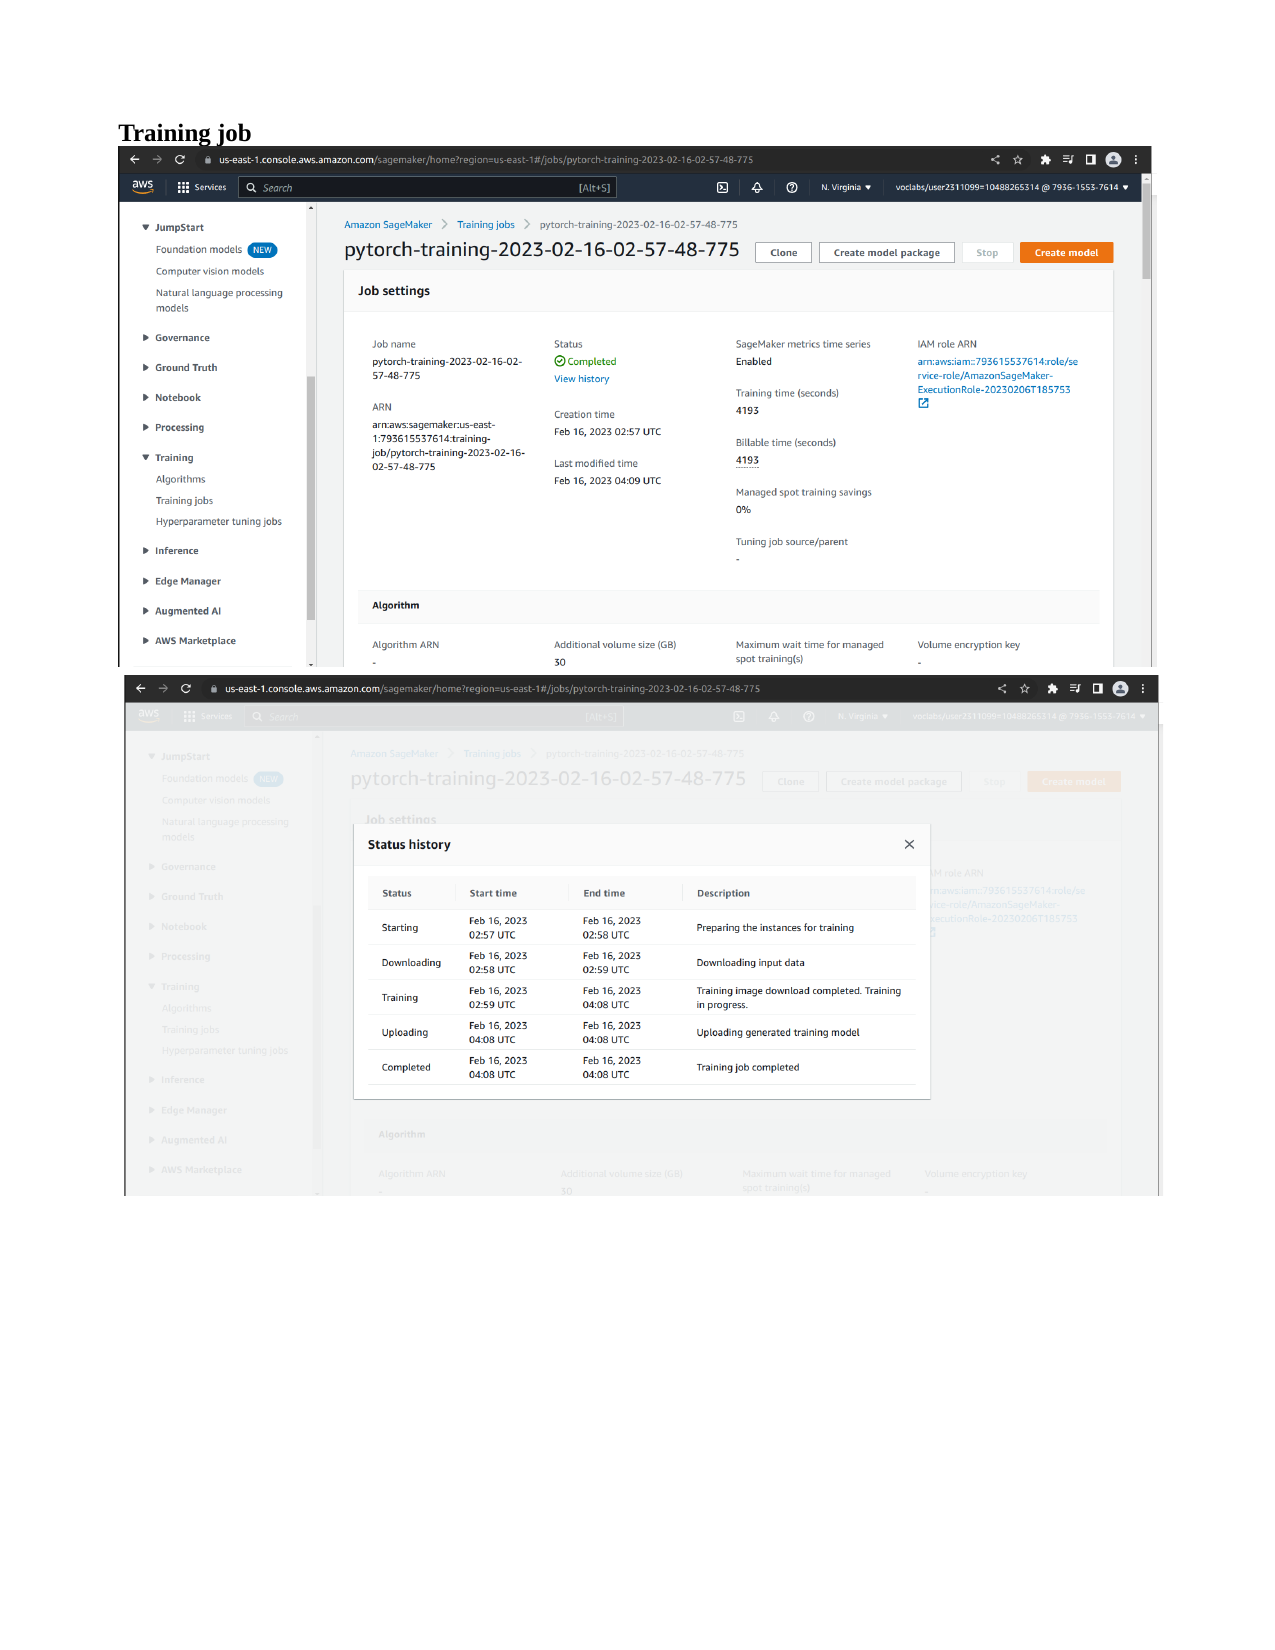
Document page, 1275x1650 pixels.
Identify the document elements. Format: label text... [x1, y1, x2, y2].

text Training job [118, 118, 1157, 146]
picture [124, 675, 1164, 1196]
picture [118, 146, 1157, 667]
